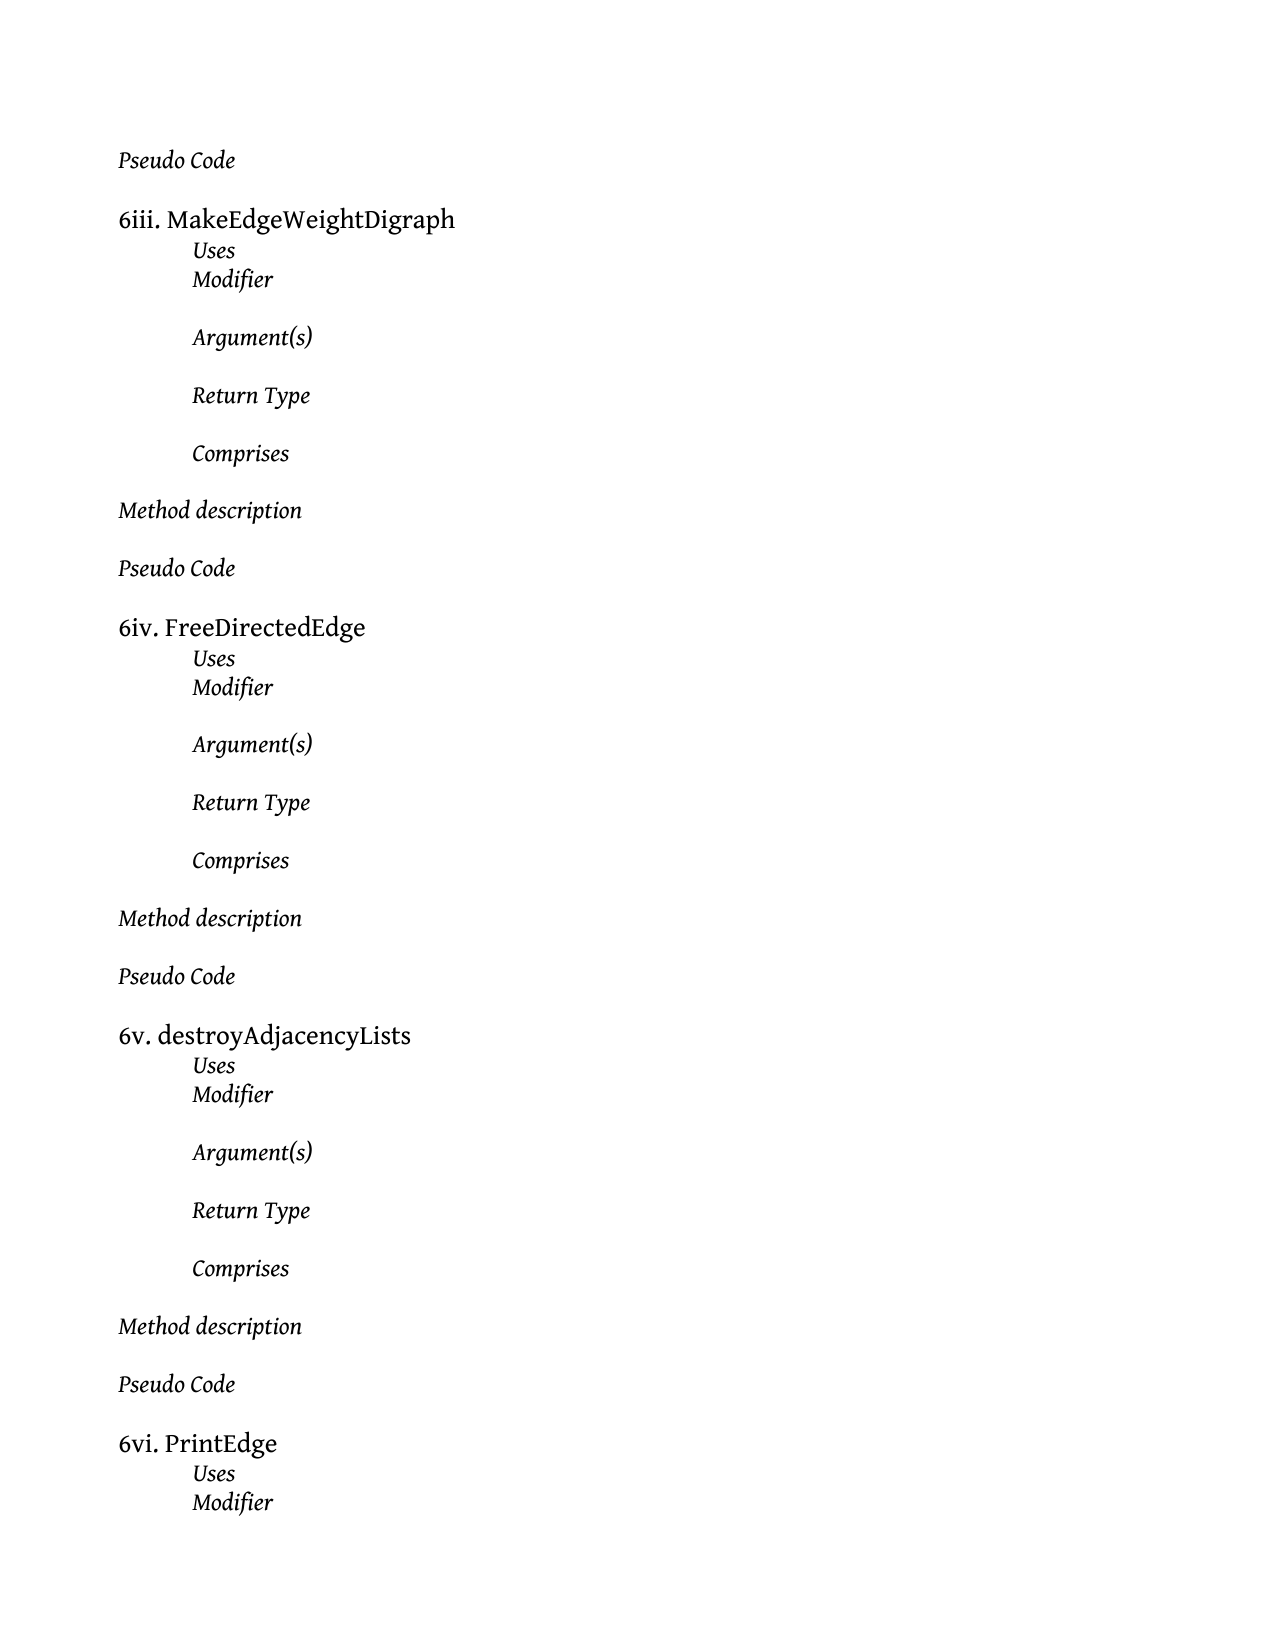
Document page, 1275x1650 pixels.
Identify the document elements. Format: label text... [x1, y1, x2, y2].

text Return Type [118, 1197, 1157, 1226]
text Modifier [118, 265, 1157, 294]
text Comprises [118, 439, 1157, 468]
text Comprises [118, 1255, 1157, 1284]
text 6vi. PrintEdge [118, 1428, 1157, 1460]
text Uses [118, 644, 1157, 673]
text Argument(s) [118, 731, 1157, 760]
text Argument(s) [118, 323, 1157, 352]
text Pseudo Code [118, 963, 1157, 992]
text Comprises [118, 847, 1157, 876]
text Method description [118, 905, 1157, 934]
text Return Type [118, 381, 1157, 410]
text Pseudo Code [118, 1371, 1157, 1399]
text Modifier [118, 1489, 1157, 1518]
text Uses [118, 1052, 1157, 1081]
text Pseudo Code [118, 555, 1157, 584]
text Method description [118, 497, 1157, 526]
text 6iv. FreeDirectedEdge [118, 613, 1157, 644]
text Modifier [118, 673, 1157, 702]
text 6iii. MakeEdgeWeightDigraph [118, 205, 1157, 236]
text Pseudo Code [118, 147, 1157, 176]
text Method description [118, 1313, 1157, 1342]
text Uses [118, 1460, 1157, 1489]
text Uses [118, 236, 1157, 265]
text Argument(s) [118, 1139, 1157, 1168]
text Modifier [118, 1081, 1157, 1110]
text Return Type [118, 789, 1157, 818]
text 6v. destroyAdjacencyLists [118, 1021, 1157, 1052]
